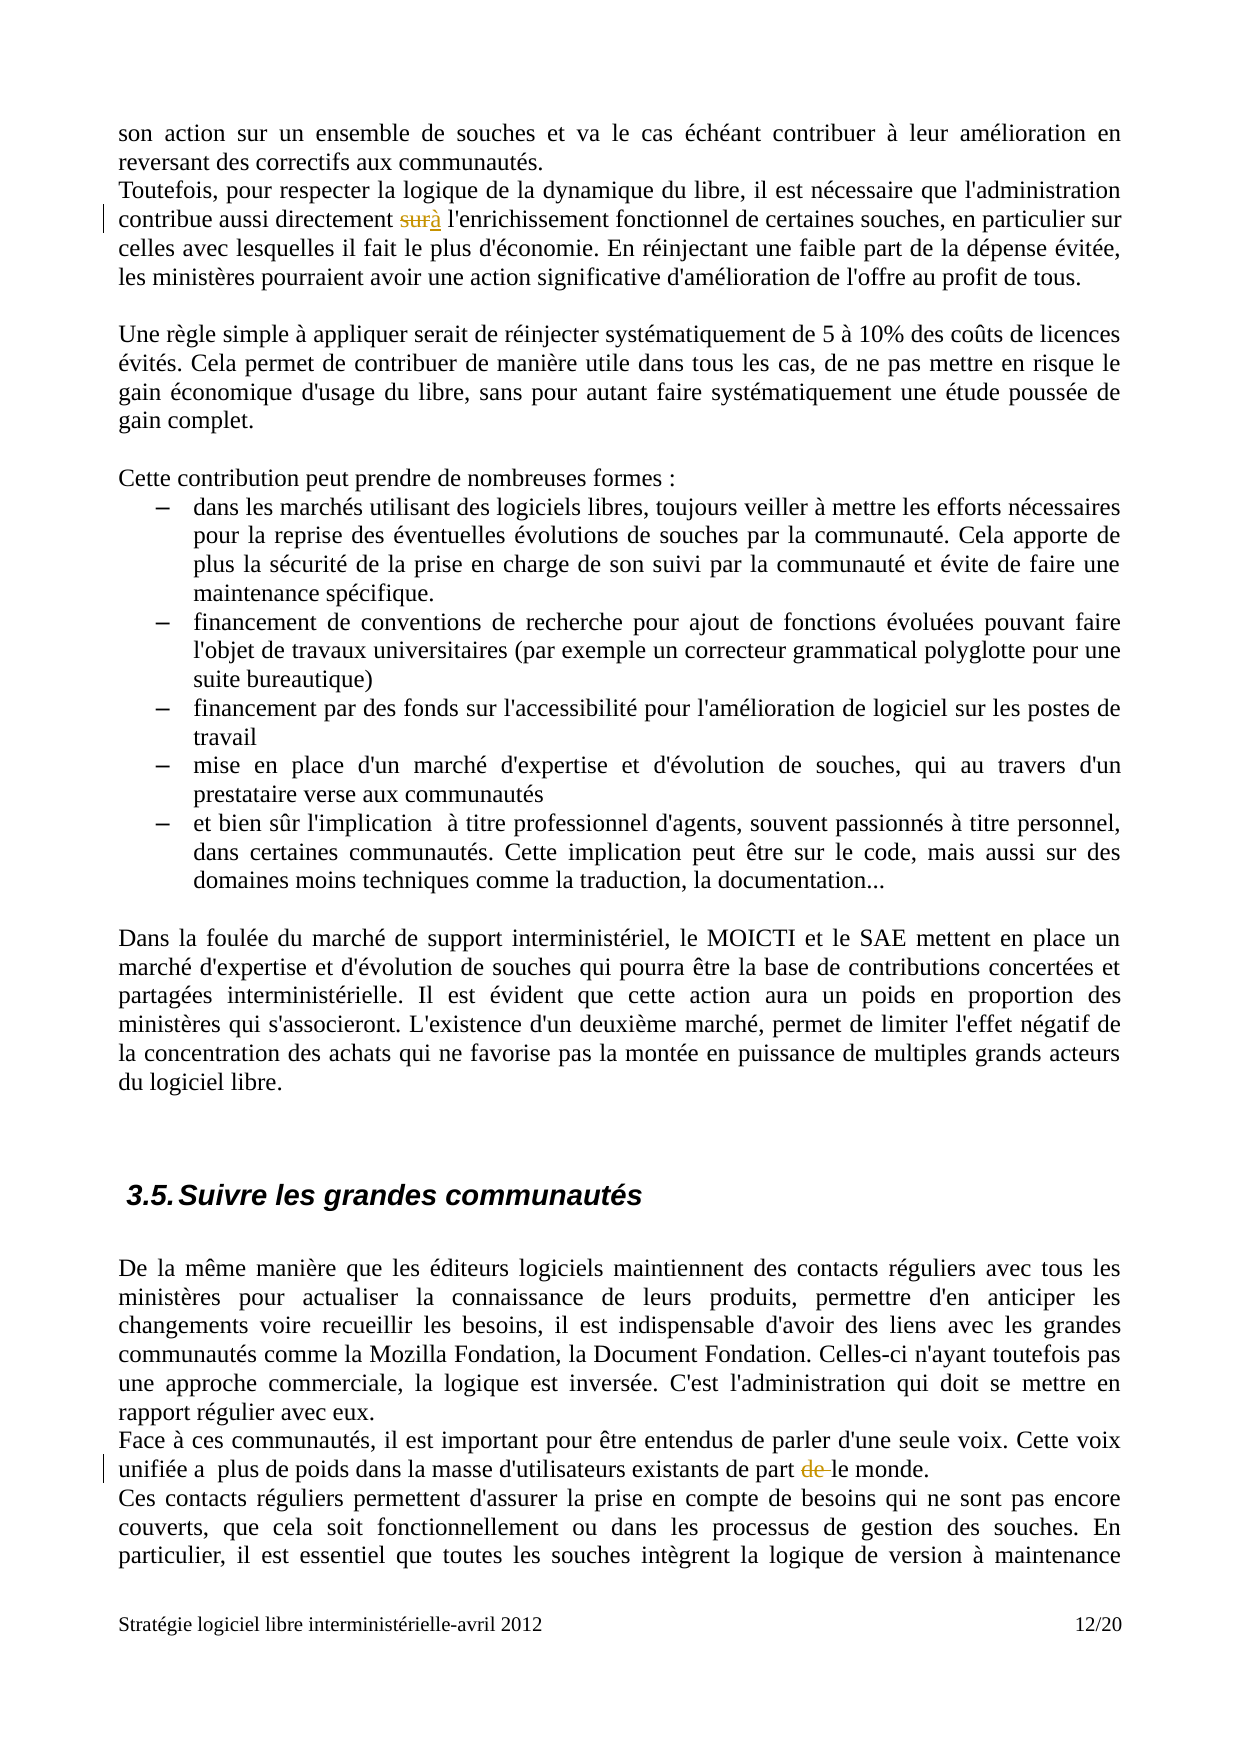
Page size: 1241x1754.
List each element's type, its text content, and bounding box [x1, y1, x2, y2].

list mise en place d'un marché d'expertise et d'évolution de souches, qui au travers d'un prestataire verse aux communautés [156, 751, 1122, 808]
text Dans la foulée du marché de support interministériel, le MOICTI et le SAE mettent en place un marché d'expertise et d'évolution de souches qui pourra être la base de contributions concertées et partagées interministérielle. Il est évident que cette action aura un poids en proportion des ministères qui s'associeront. L'existence d'un deuxième marché, permet de limiter l'effet négatif de la concentration des achats qui ne favorise pas la montée en puissance de multiples grands acteurs du logiciel libre. [118, 923, 1122, 1096]
text Ces contacts réguliers permettent d'assurer la prise en compte de besoins qui ne sont pas encore couverts, que cela soit fonctionnellement ou dans les processus de gestion des souches. En particulier, il est essentiel que toutes les souches intègrent la logique de version à maintenance [118, 1483, 1122, 1569]
text Face à ces communautés, il est important pour être entendus de parler d'une seule voix. Cette voix unifiée a plus de poids dans la masse d'utilisateurs existants de part le monde. [118, 1425, 1122, 1483]
list et bien sûr l'implication à titre professionnel d'agents, souvent passionnés à titre personnel, dans certaines communautés. Cette implication peut être sur le code, mais aussi sur des domaines moins techniques comme la traduction, la documentation... [156, 808, 1122, 894]
text Toutefois, pour respecter la logique de la dynamique du libre, il est nécessaire que l'administration contribue aussi directement à l'enrichissement fonctionnel de certaines souches, en particulier sur celles avec lesquelles il fait le plus d'économie. En réinjectant une faible part de la dépense évitée, les ministères pourraient avoir une action significative d'amélioration de l'offre au profit de tous. [118, 176, 1122, 291]
list financement de conventions de recherche pour ajout de fonctions évoluées pouvant faire l'objet de travaux universitaires (par exemple un correcteur grammatical polyglotte pour une suite bureautique) [156, 607, 1122, 693]
list dans les marchés utilisant des logiciels libres, toujours veiller à mettre les efforts nécessaires pour la reprise des éventuelles évolutions de souches par la communauté. Cela apporte de plus la sécurité de la prise en charge de son suivi par la communauté et évite de faire une maintenance spécifique. [156, 492, 1122, 607]
text De la même manière que les éditeurs logiciels maintiennent des contacts réguliers avec tous les ministères pour actualiser la connaissance de leurs produits, permettre d'en anticiper les changements voire recueillir les besoins, il est indispensable d'avoir des liens avec les grandes communautés comme la Mozilla Fondation, la Document Fondation. Celles-ci n'ayant toutefois pas une approche commerciale, la logique est inversée. C'est l'administration qui doit se mettre en rapport régulier avec eux. [118, 1253, 1122, 1425]
text son action sur un ensemble de souches et va le cas échéant contribuer à leur amélioration en reversant des correctifs aux communautés. [118, 118, 1122, 176]
list financement par des fonds sur l'accessibilité pour l'amélioration de logiciel sur les postes de travail [156, 693, 1122, 751]
subtitle Suivre les grandes communautés [118, 1178, 1122, 1212]
text Cette contribution peut prendre de nombreuses formes : [118, 463, 1122, 492]
text Une règle simple à appliquer serait de réinjecter systématiquement de 5 à 10% des coûts de licences évités. Cela permet de contribuer de manière utile dans tous les cas, de ne pas mettre en risque le gain économique d'usage du libre, sans pour autant faire systématiquement une étude poussée de gain complet. [118, 319, 1122, 434]
